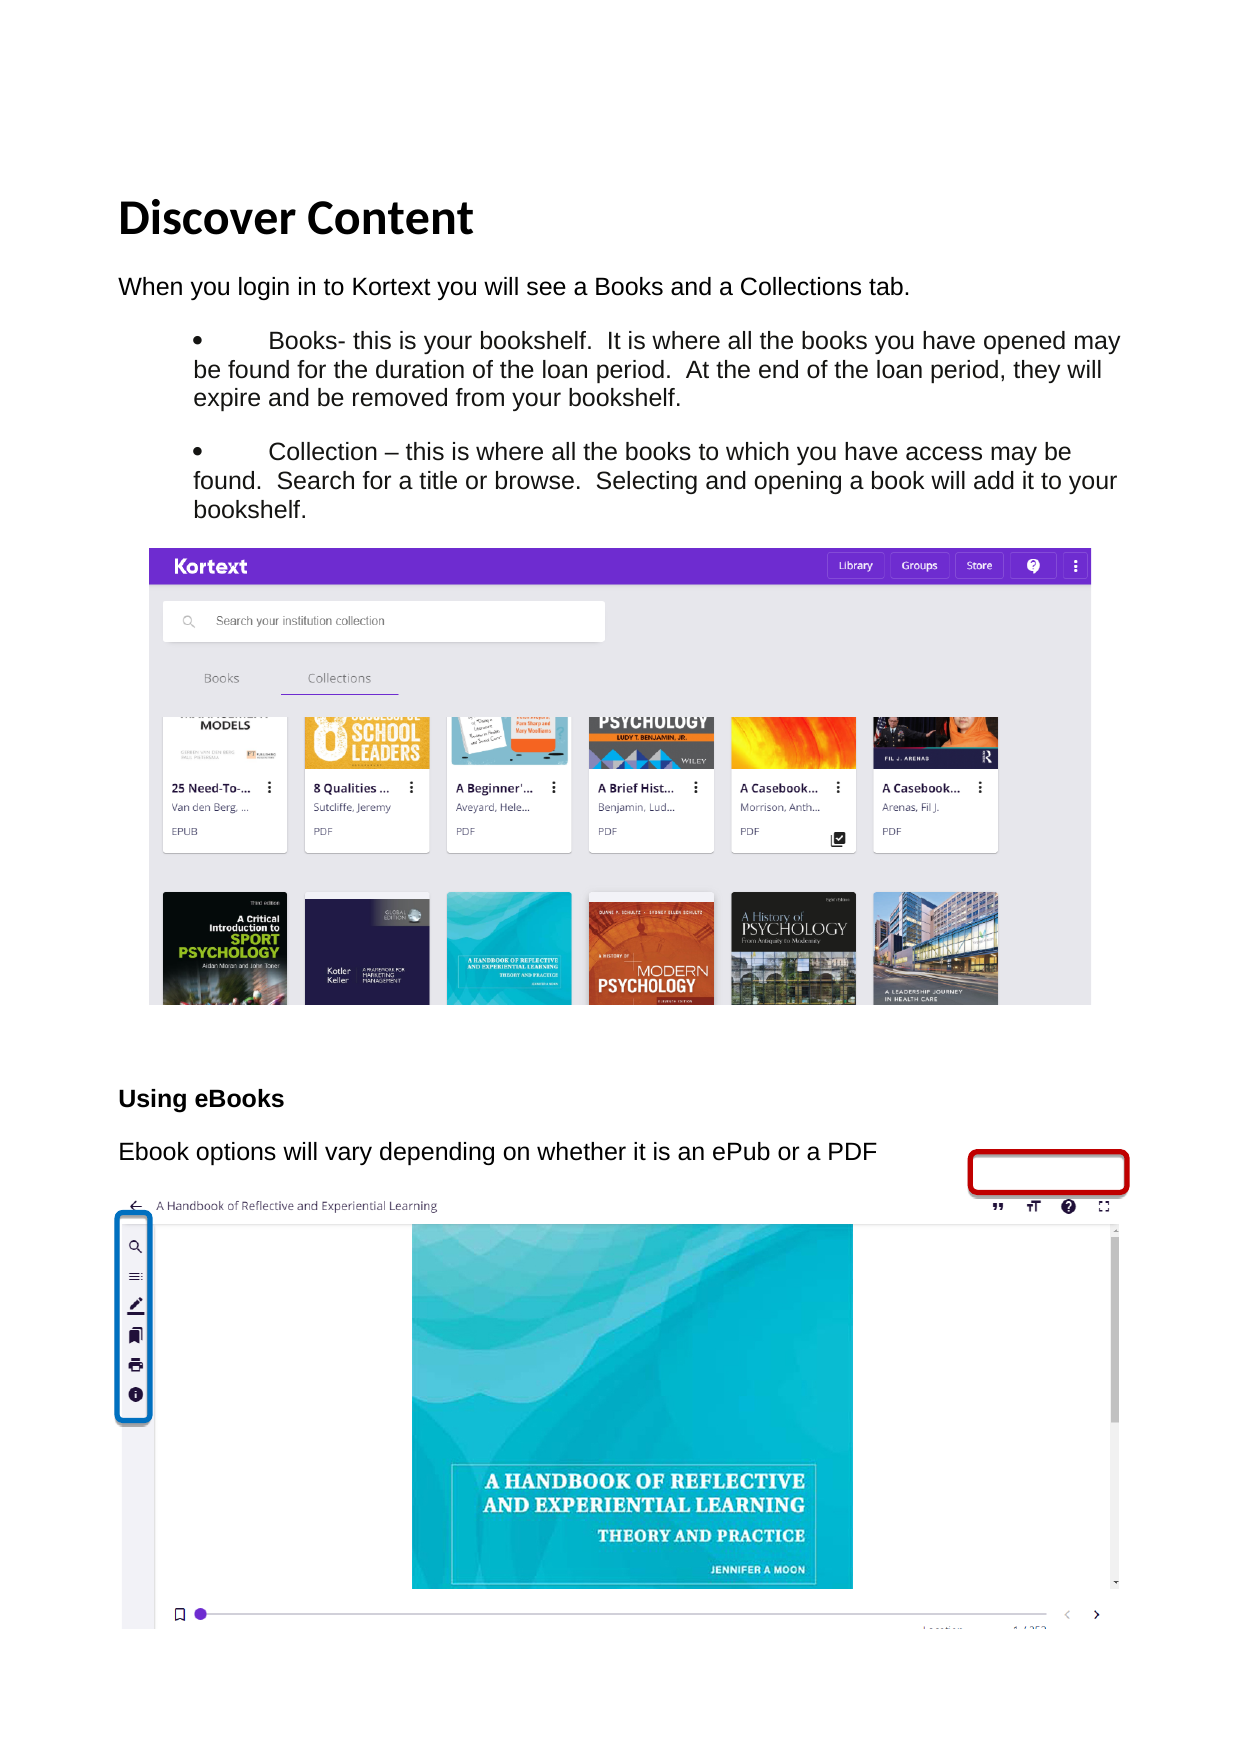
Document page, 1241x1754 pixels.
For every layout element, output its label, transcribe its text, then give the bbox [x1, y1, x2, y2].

text Using eBooks [118, 1083, 1122, 1112]
list Books- this is your bookshelf. It is where all the books you have opened may be found for the duration of the loan period. At the end of the loan period, they will expire and be removed from your bookshelf. [193, 326, 1122, 412]
text When you login in to Kortext you will see a Books and a Collections tab. [118, 272, 1122, 301]
list Collection – this is where all the books to which you have access may be found. Search for a title or browse. Selecting and opening a book will add it to your bookshelf. [193, 437, 1122, 523]
text Discover Content [118, 186, 1122, 247]
text Ebook options will vary depending on whether it is an ePub or a PDF [118, 1137, 1122, 1166]
